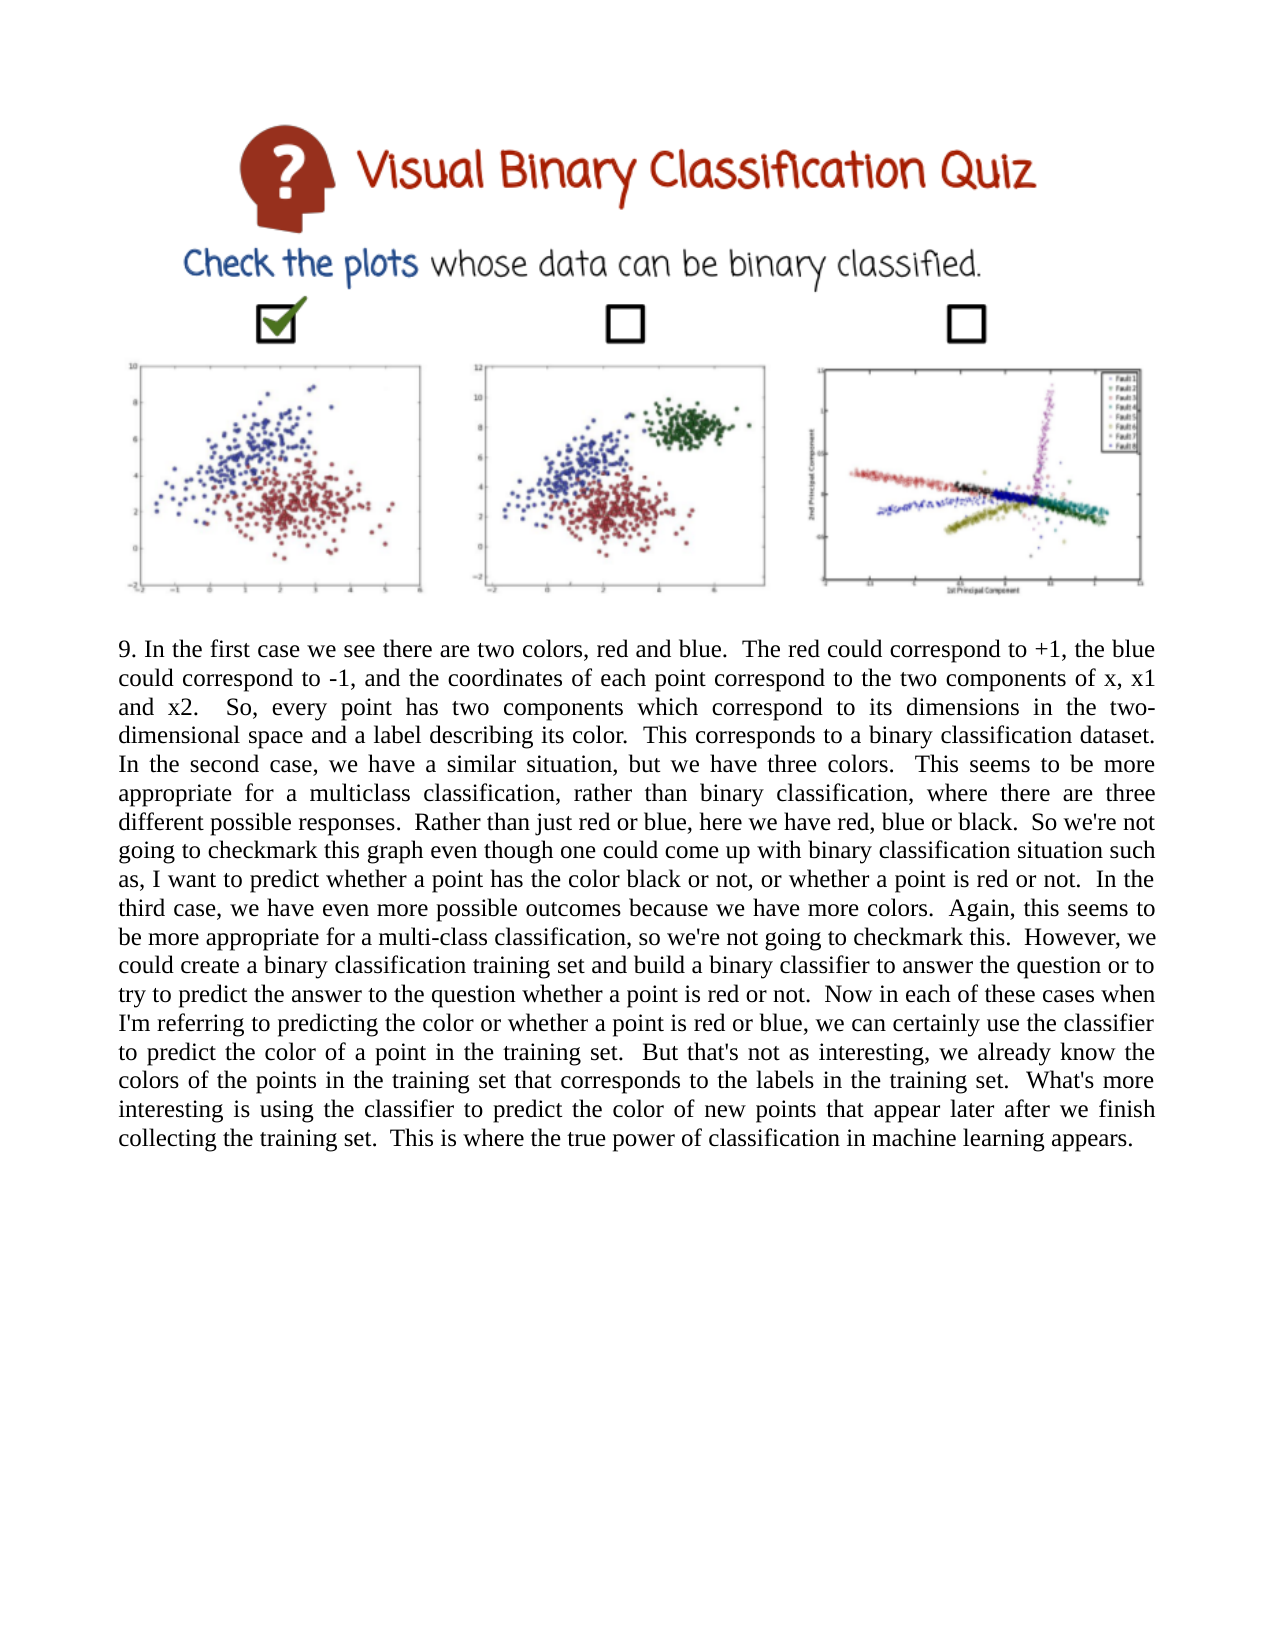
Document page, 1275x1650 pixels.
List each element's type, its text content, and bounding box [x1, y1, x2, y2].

picture [118, 118, 1157, 606]
text 9. In the first case we see there are two colors, red and blue. The red could correspond to +1, the blue could correspond to -1, and the coordinates of each point correspond to the two components of x, x1 and x2. So, every point has two components which correspond to its dimensions in the two-dimensional space and a label describing its color. This corresponds to a binary classification dataset. In the second case, we have a similar situation, but we have three colors. This seems to be more appropriate for a multiclass classification, rather than binary classification, where there are three different possible responses. Rather than just red or blue, here we have red, blue or black. So we're not going to checkmark this graph even though one could come up with binary classification situation such as, I want to predict whether a point has the color black or not, or whether a point is red or not. In the third case, we have even more possible outcomes because we have more colors. Again, this seems to be more appropriate for a multi-class classification, so we're not going to checkmark this. However, we could create a binary classification training set and build a binary classifier to answer the question or to try to predict the answer to the question whether a point is red or not. Now in each of these cases when I'm referring to predicting the color or whether a point is red or blue, we can certainly use the classifier to predict the color of a point in the training set. But that's not as interesting, we already know the colors of the points in the training set that corresponds to the labels in the training set. What's more interesting is using the classifier to predict the color of new points that appear later after we finish collecting the training set. This is where the true power of classification in machine learning appears. [118, 634, 1157, 1152]
